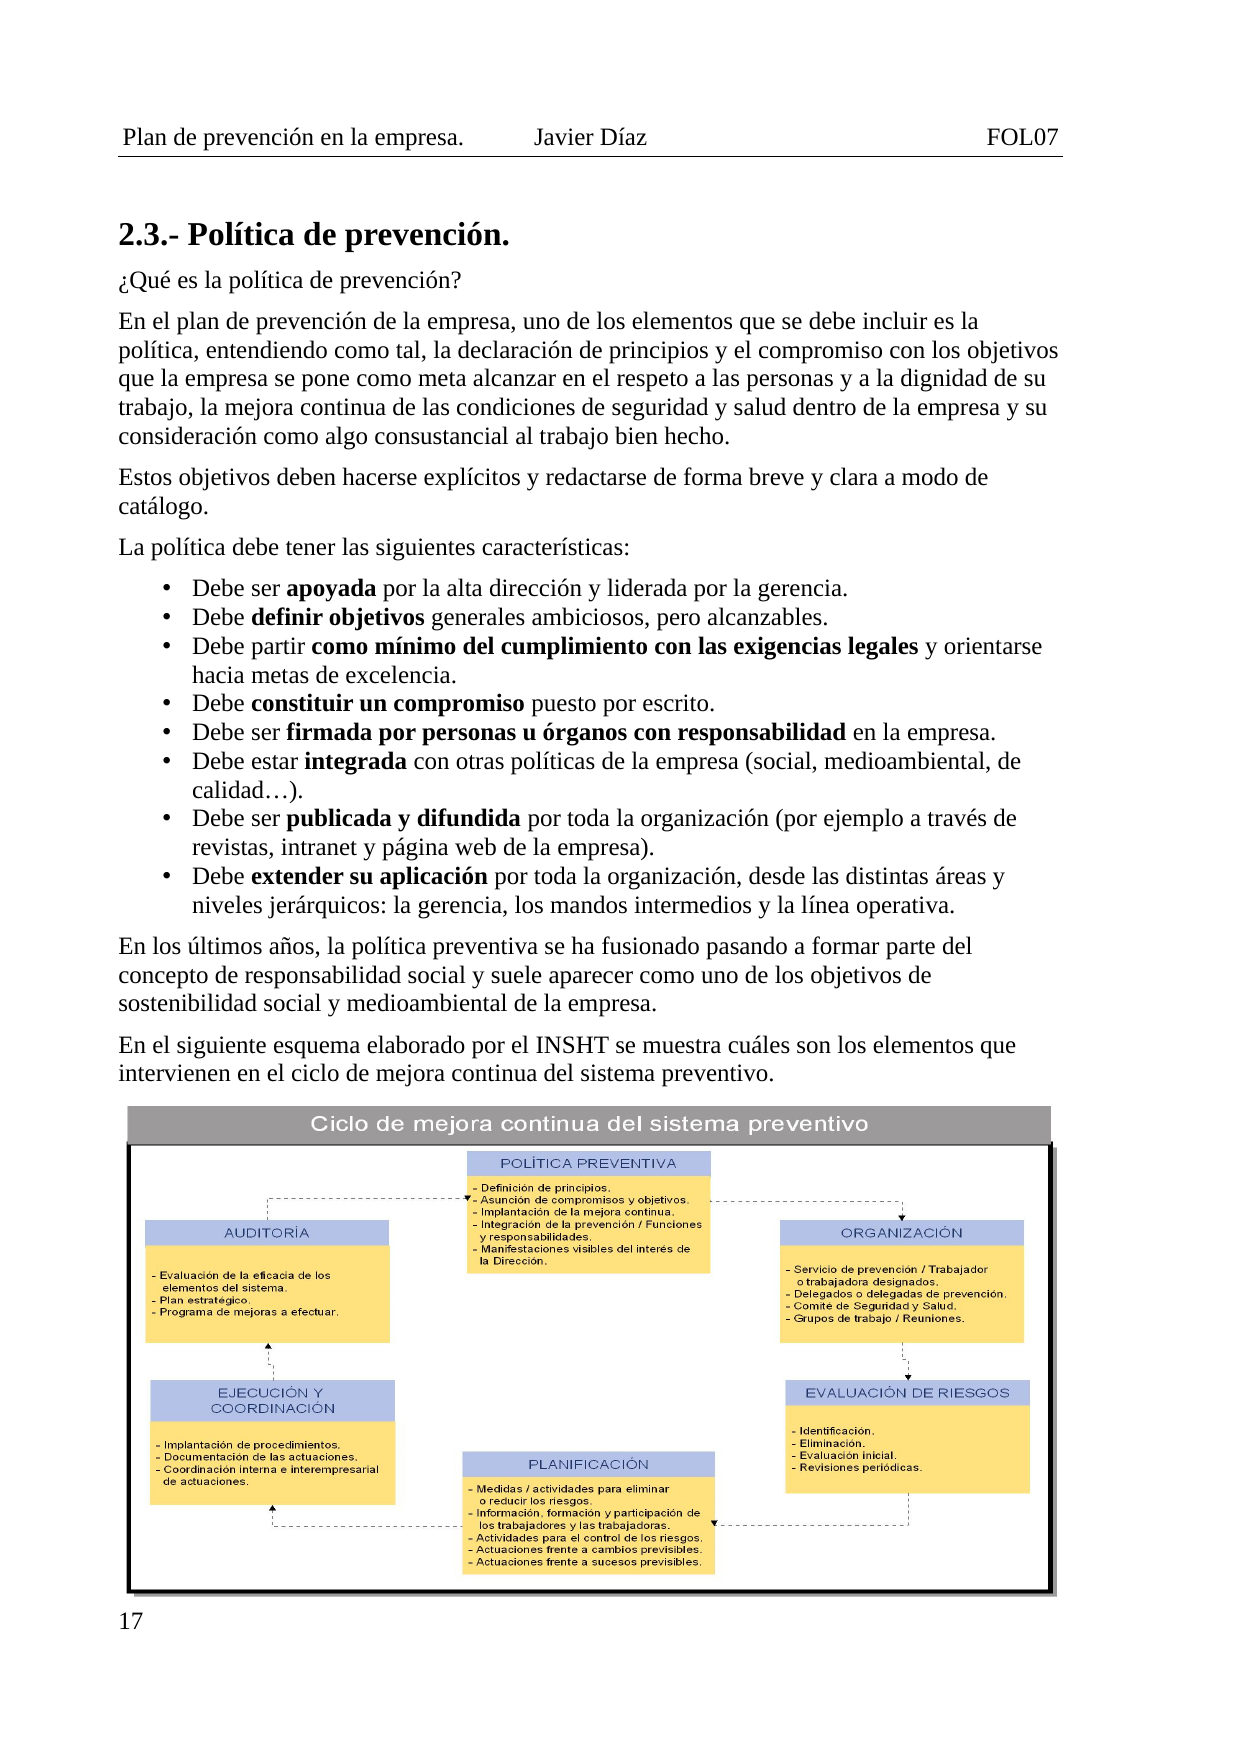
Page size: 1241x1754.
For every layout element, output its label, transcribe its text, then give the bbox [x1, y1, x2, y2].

picture [126, 1106, 1058, 1597]
list Debe partir como mínimo del cumplimiento con las exigencias legales y orientarse hacia metas de excelencia. [162, 631, 1063, 688]
list Debe estar integrada con otras políticas de la empresa (social, medioambiental, de calidad…). [162, 746, 1063, 803]
text En el plan de prevención de la empresa, uno de los elementos que se debe incluir es la política, entendiendo como tal, la declaración de principios y el compromiso con los objetivos que la empresa se pone como meta alcanzar en el respeto a las personas y a la dignidad de su trabajo, la mejora continua de las condiciones de seguridad y salud dentro de la empresa y su consideración como algo consustancial al trabajo bien hecho. [118, 306, 1063, 450]
text En el siguiente esquema elaborado por el INSHT se muestra cuáles son los elementos que intervienen en el ciclo de mejora continua del sistema preventivo. [118, 1030, 1063, 1087]
text Estos objetivos deben hacerse explícitos y redactarse de forma breve y clara a modo de catálogo. [118, 462, 1063, 520]
list Debe definir objetivos generales ambiciosos, pero alcanzables. [162, 602, 1063, 631]
list Debe ser firmada por personas u órganos con responsabilidad en la empresa. [162, 717, 1063, 746]
text ¿Qué es la política de prevención? [118, 265, 1063, 293]
list Debe ser apoyada por la alta dirección y liderada por la gerencia. [162, 573, 1063, 602]
list Debe extender su aplicación por toda la organización, desde las distintas áreas y niveles jerárquicos: la gerencia, los mandos intermedios y la línea operativa. [162, 861, 1063, 918]
list Debe constituir un compromiso puesto por escrito. [162, 688, 1063, 717]
subtitle 2.3.- Política de prevención. [118, 214, 1063, 252]
text La política debe tener las siguientes características: [118, 532, 1063, 561]
list Debe ser publicada y difundida por toda la organización (por ejemplo a través de revistas, intranet y página web de la empresa). [162, 803, 1063, 861]
text En los últimos años, la política preventiva se ha fusionado pasando a formar parte del concepto de responsabilidad social y suele aparecer como uno de los objetivos de sostenibilidad social y medioambiental de la empresa. [118, 931, 1063, 1017]
